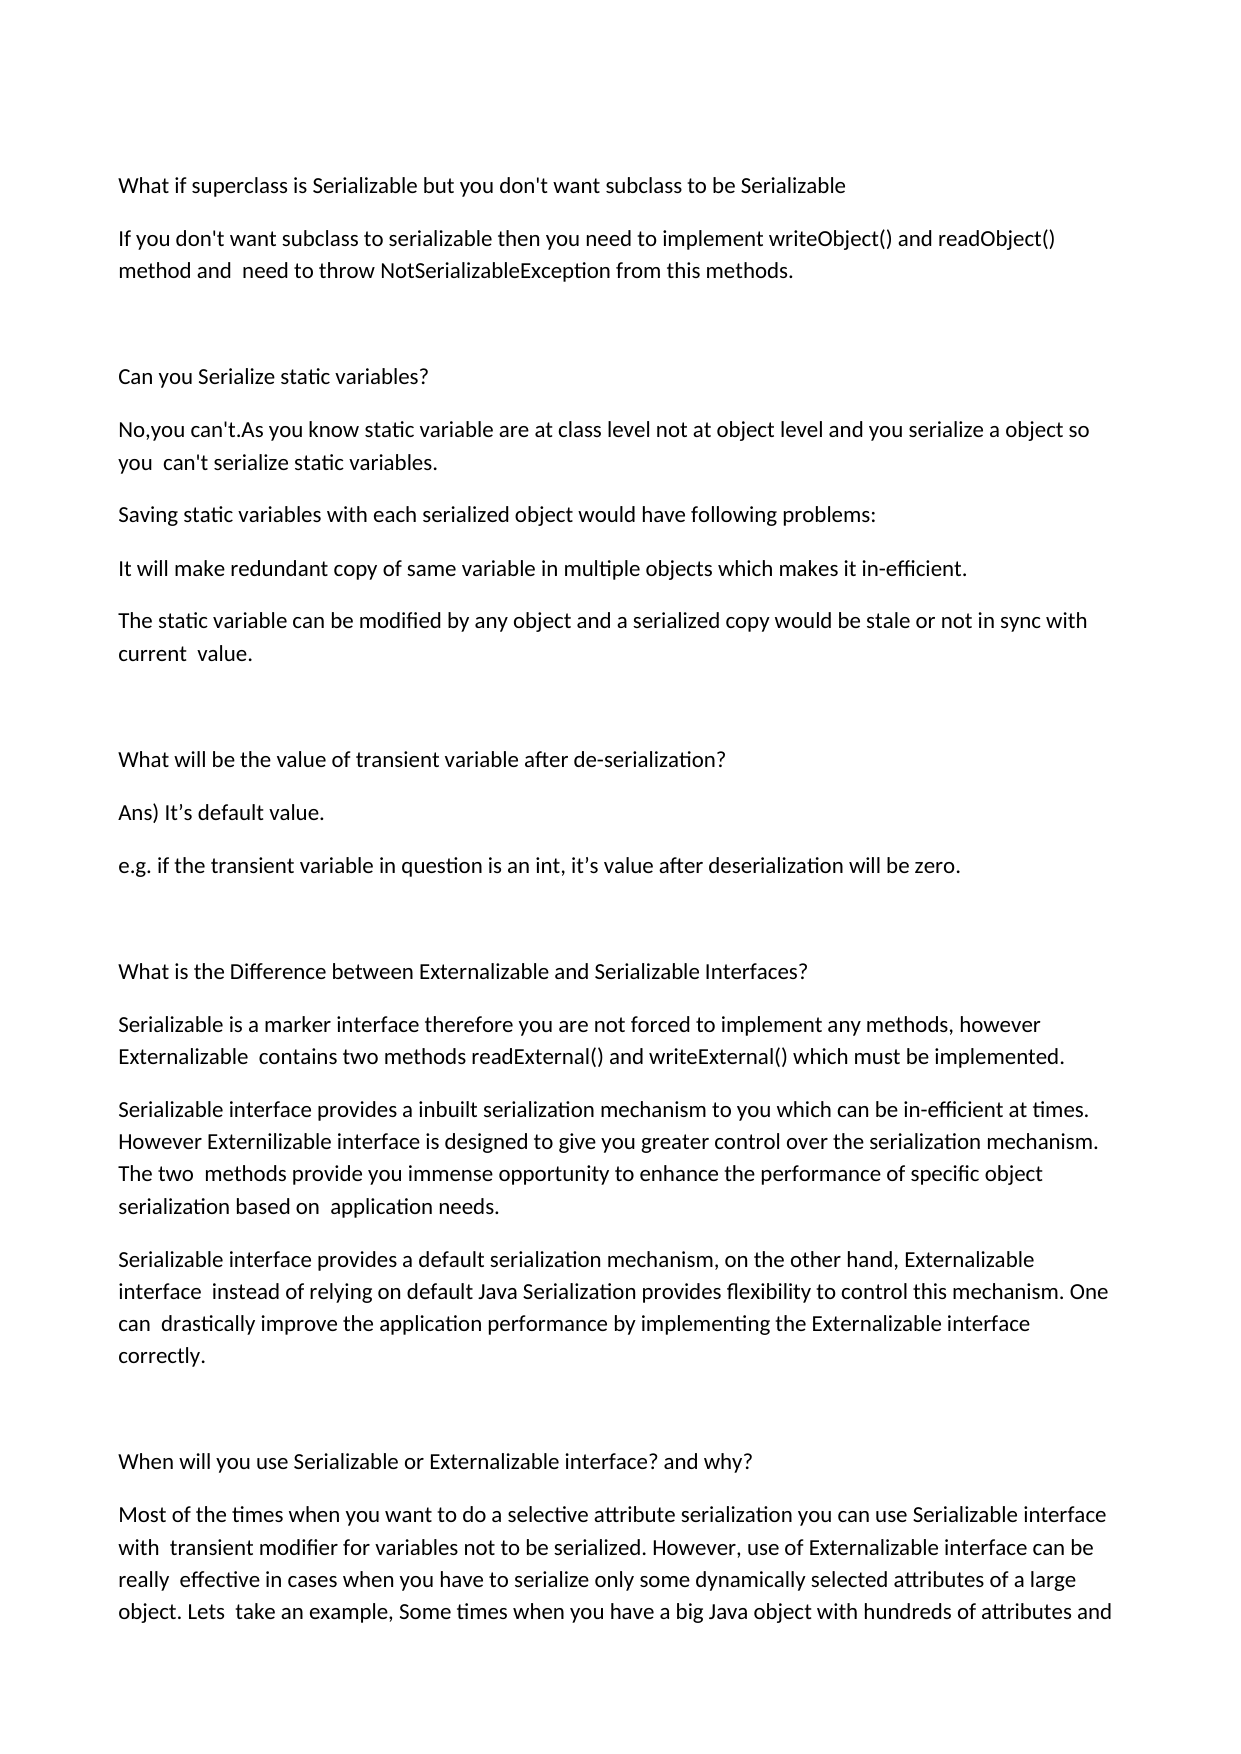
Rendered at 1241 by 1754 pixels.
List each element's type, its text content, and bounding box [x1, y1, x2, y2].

text Serializable interface provides a default serialization mechanism, on the other hand, Externalizable interface instead of relying on default Java Serialization provides flexibility to control this mechanism. One can drastically improve the application performance by implementing the Externalizable interface correctly. [118, 1245, 1122, 1369]
text Can you Serialize static variables? [118, 362, 1122, 390]
text What if superclass is Serializable but you don't want subclass to be Serializable [118, 171, 1122, 199]
text No,you can't.As you know static variable are at class level not at object level and you serialize a object so you can't serialize static variables. [118, 415, 1122, 476]
text What will be the value of transient variable after de-serialization? [118, 745, 1122, 773]
text What is the Difference between Externalizable and Serializable Interfaces? [118, 957, 1122, 985]
text Serializable interface provides a inbuilt serialization mechanism to you which can be in-efficient at times. However Externilizable interface is designed to give you greater control over the serialization mechanism. The two methods provide you immense opportunity to enhance the performance of specific object serialization based on application needs. [118, 1095, 1122, 1220]
text Saving static variables with each serialized object would have following problems: [118, 501, 1122, 529]
text When will you use Serializable or Externalizable interface? and why? [118, 1447, 1122, 1475]
text The static variable can be modified by any object and a serialized copy would be stale or not in sync with current value. [118, 607, 1122, 667]
text If you don't want subclass to serializable then you need to implement writeObject() and readObject() method and need to throw NotSerializableException from this methods. [118, 224, 1122, 284]
text Most of the times when you want to do a selective attribute serialization you can use Serializable interface with transient modifier for variables not to be serialized. However, use of Externalizable interface can be really effective in cases when you have to serialize only some dynamically selected attributes of a large object. Lets take an example, Some times when you have a big Java object with hundreds of attributes and [118, 1500, 1122, 1625]
text Serializable is a marker interface therefore you are not forced to implement any methods, however Externalizable contains two methods readExternal() and writeExternal() which must be implemented. [118, 1010, 1122, 1070]
text Ans) It’s default value. [118, 798, 1122, 826]
text e.g. if the transient variable in question is an int, it’s value after deserialization will be zero. [118, 851, 1122, 879]
text It will make redundant copy of same variable in multiple objects which makes it in-efficient. [118, 554, 1122, 582]
